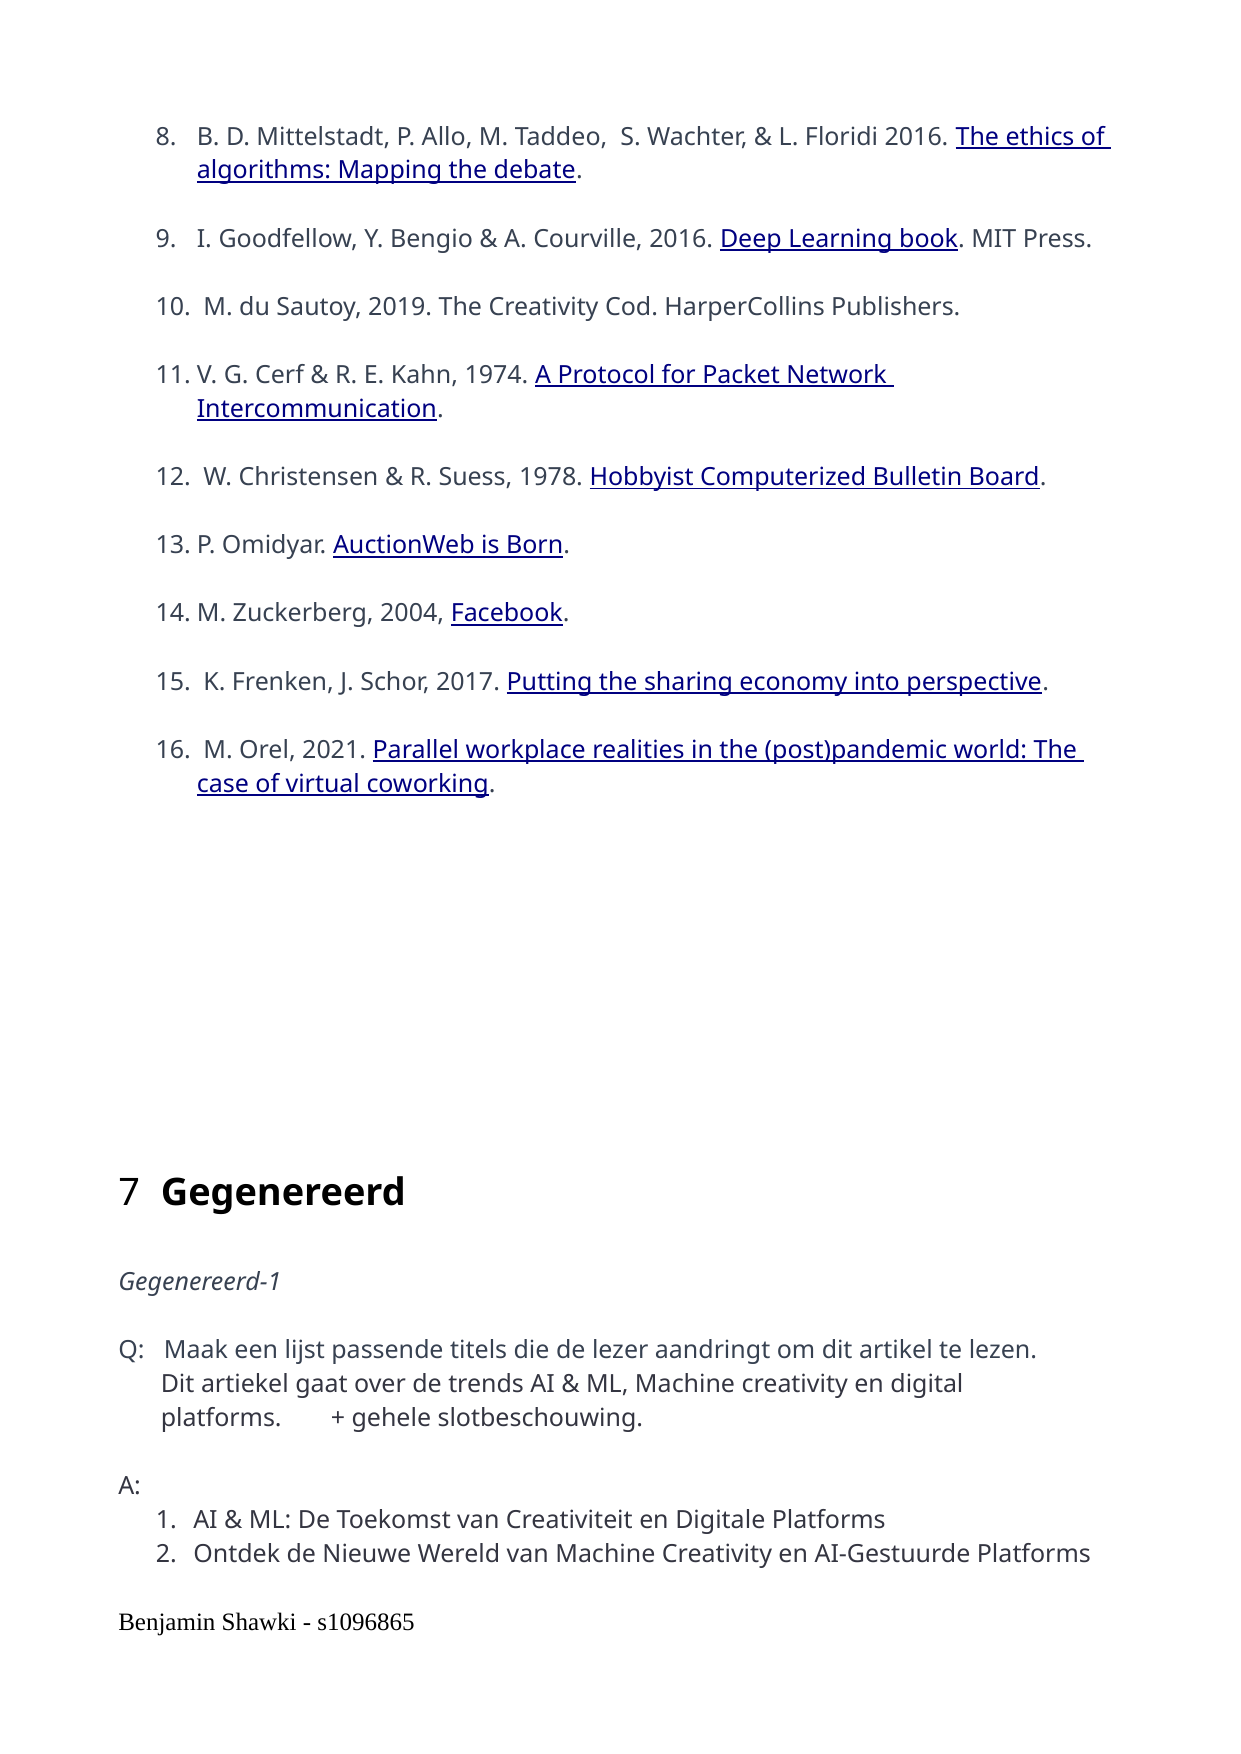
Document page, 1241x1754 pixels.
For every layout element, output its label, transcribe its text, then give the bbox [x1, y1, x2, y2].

list V. G. Cerf & R. E. Kahn, 1974. A Protocol for Packet Network Intercommunication. [155, 357, 1122, 425]
list M. Zuckerberg, 2004, Facebook. [155, 595, 1122, 629]
text Gegenereerd-1 [118, 1263, 1122, 1297]
list W. Christensen & R. Suess, 1978. Hobbyist Computerized Bulletin Board. [155, 459, 1122, 493]
subtitle Gegenereerd [118, 1165, 1122, 1217]
list I. Goodfellow, Y. Bengio & A. Courville, 2016. Deep Learning book. MIT Press. [155, 220, 1122, 254]
text Dit artiekel gaat over de trends AI & ML, Machine creativity en digital platforms. + gehele slotbeschouwing. [118, 1365, 1122, 1433]
text Q: Maak een lijst passende titels die de lezer aandringt om dit artikel te lezen. [118, 1331, 1122, 1365]
list M. Orel, 2021. Parallel workplace realities in the (post)pandemic world: The case of virtual coworking. [155, 731, 1122, 799]
list AI & ML: De Toekomst van Creativiteit en Digitale Platforms [156, 1502, 1122, 1536]
list Ontdek de Nieuwe Wereld van Machine Creativity en AI-Gestuurde Platforms [156, 1536, 1122, 1570]
text A: [118, 1468, 1122, 1502]
list P. Omidyar. AuctionWeb is Born. [155, 527, 1122, 561]
list M. du Sautoy, 2019. The Creativity Cod. HarperCollins Publishers. [155, 288, 1122, 322]
list B. D. Mittelstadt, P. Allo, M. Taddeo, S. Wachter, & L. Floridi 2016. The ethics of algorithms: Mapping the debate. [155, 118, 1122, 186]
list K. Frenken, J. Schor, 2017. Putting the sharing economy into perspective. [155, 663, 1122, 697]
